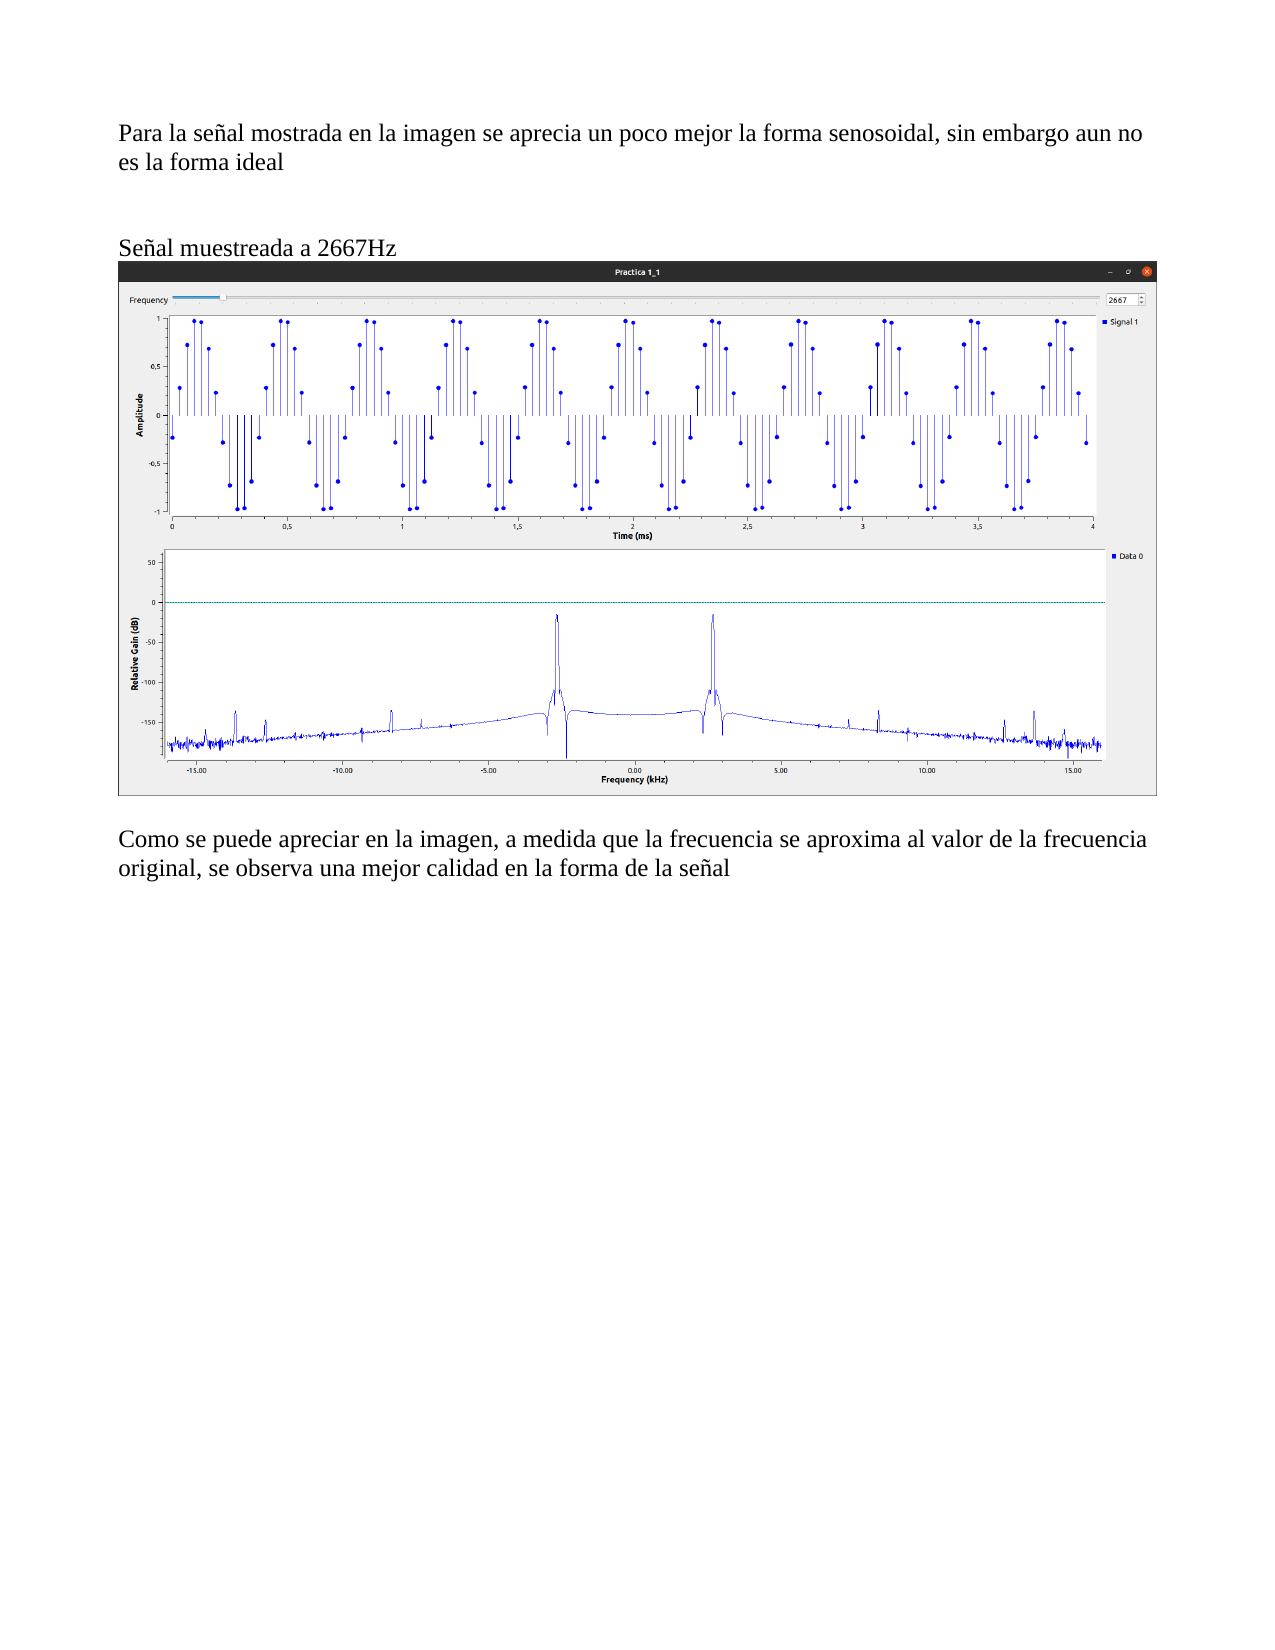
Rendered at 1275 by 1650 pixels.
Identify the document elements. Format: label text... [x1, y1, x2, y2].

picture [118, 261, 1157, 796]
text Para la señal mostrada en la imagen se aprecia un poco mejor la forma senosoidal, sin embargo aun no es la forma ideal [118, 118, 1157, 176]
text Señal muestreada a 2667Hz [118, 233, 1157, 261]
text Como se puede apreciar en la imagen, a medida que la frecuencia se aproxima al valor de la frecuencia original, se observa una mejor calidad en la forma de la señal [118, 824, 1157, 881]
